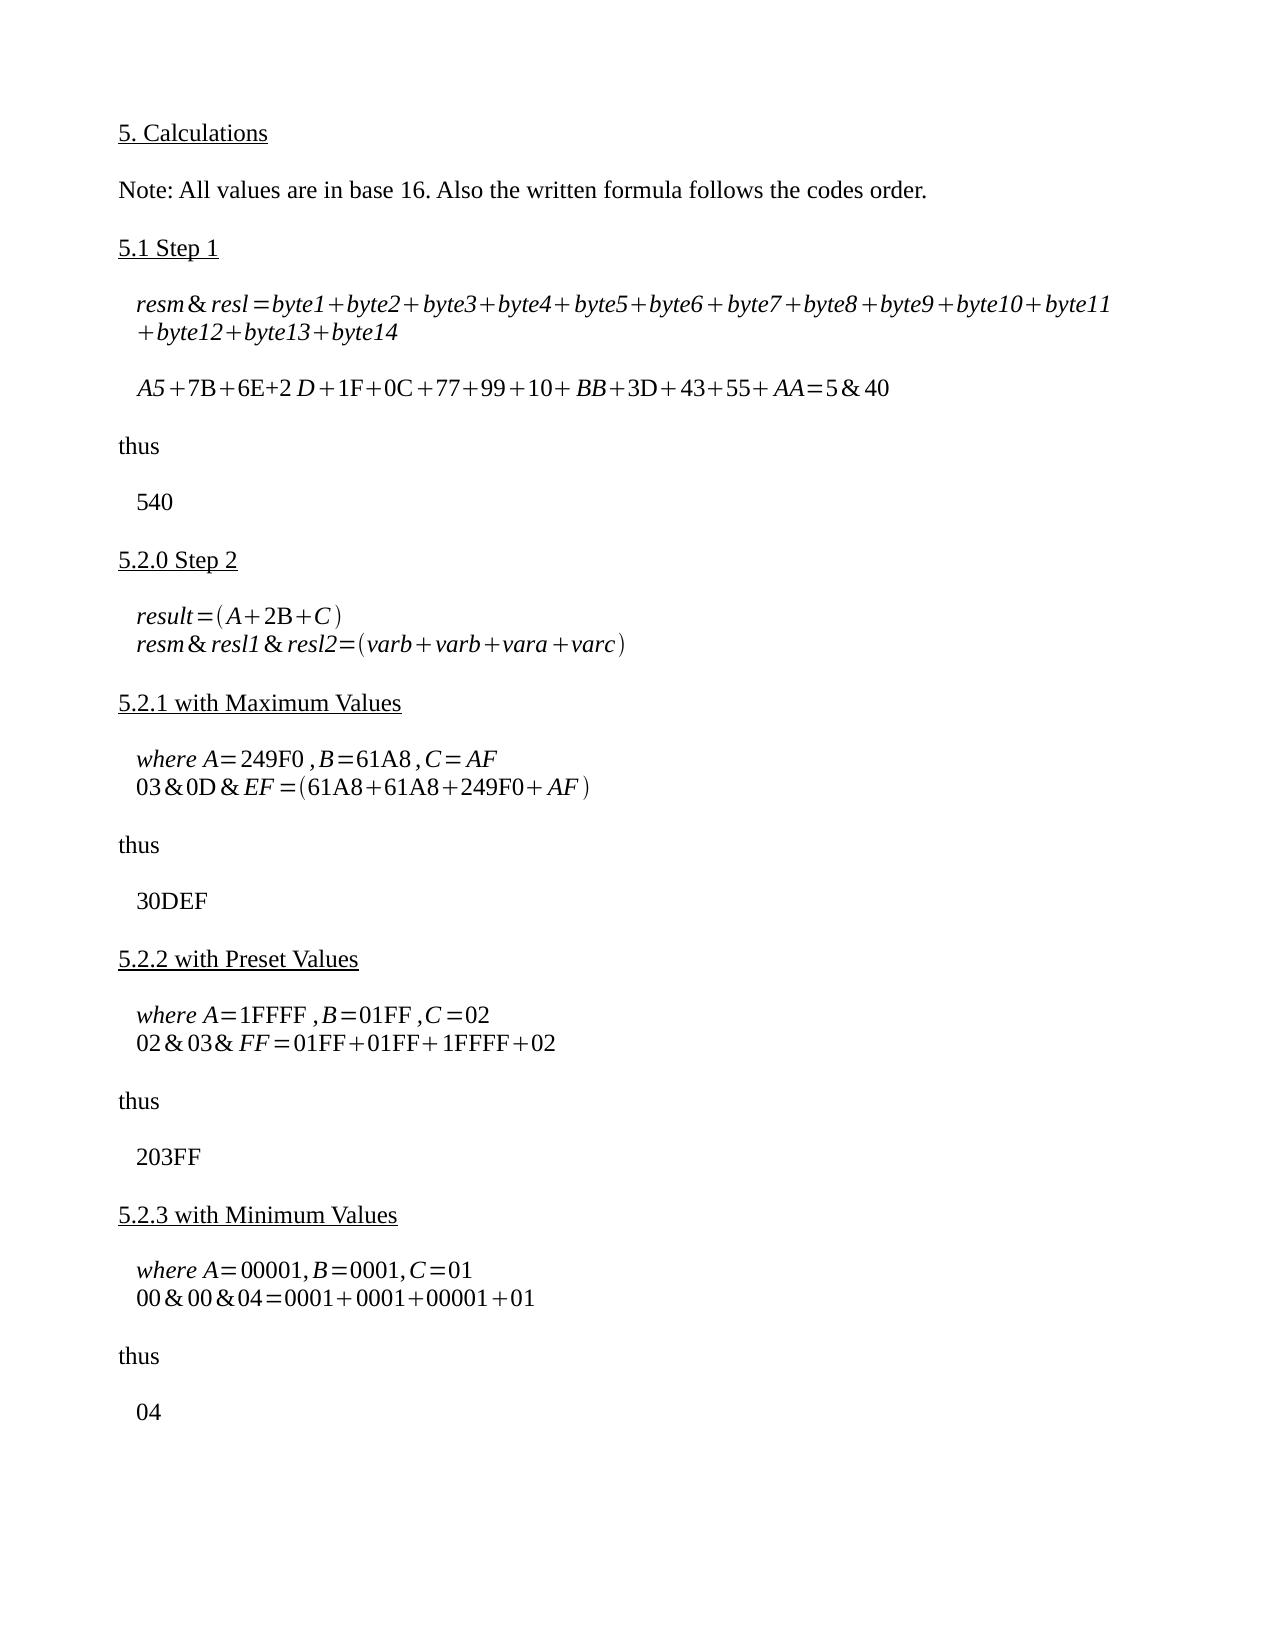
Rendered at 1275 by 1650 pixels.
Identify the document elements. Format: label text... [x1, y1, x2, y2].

text thus [118, 831, 1157, 859]
text thus [118, 431, 1157, 460]
text 5.2.3 with Minimum Values [118, 1200, 1157, 1228]
text 5.1 Step 1 [118, 233, 1157, 262]
text 5.2.2 with Preset Values [118, 944, 1157, 973]
text thus [118, 1341, 1157, 1370]
text 5.2.1 with Maximum Values [118, 688, 1157, 717]
text Note: All values are in base 16. Also the written formula follows the codes order. [118, 176, 1157, 204]
text thus [118, 1086, 1157, 1114]
text 5.2.0 Step 2 [118, 545, 1157, 573]
text 5. Calculations [118, 118, 1157, 147]
